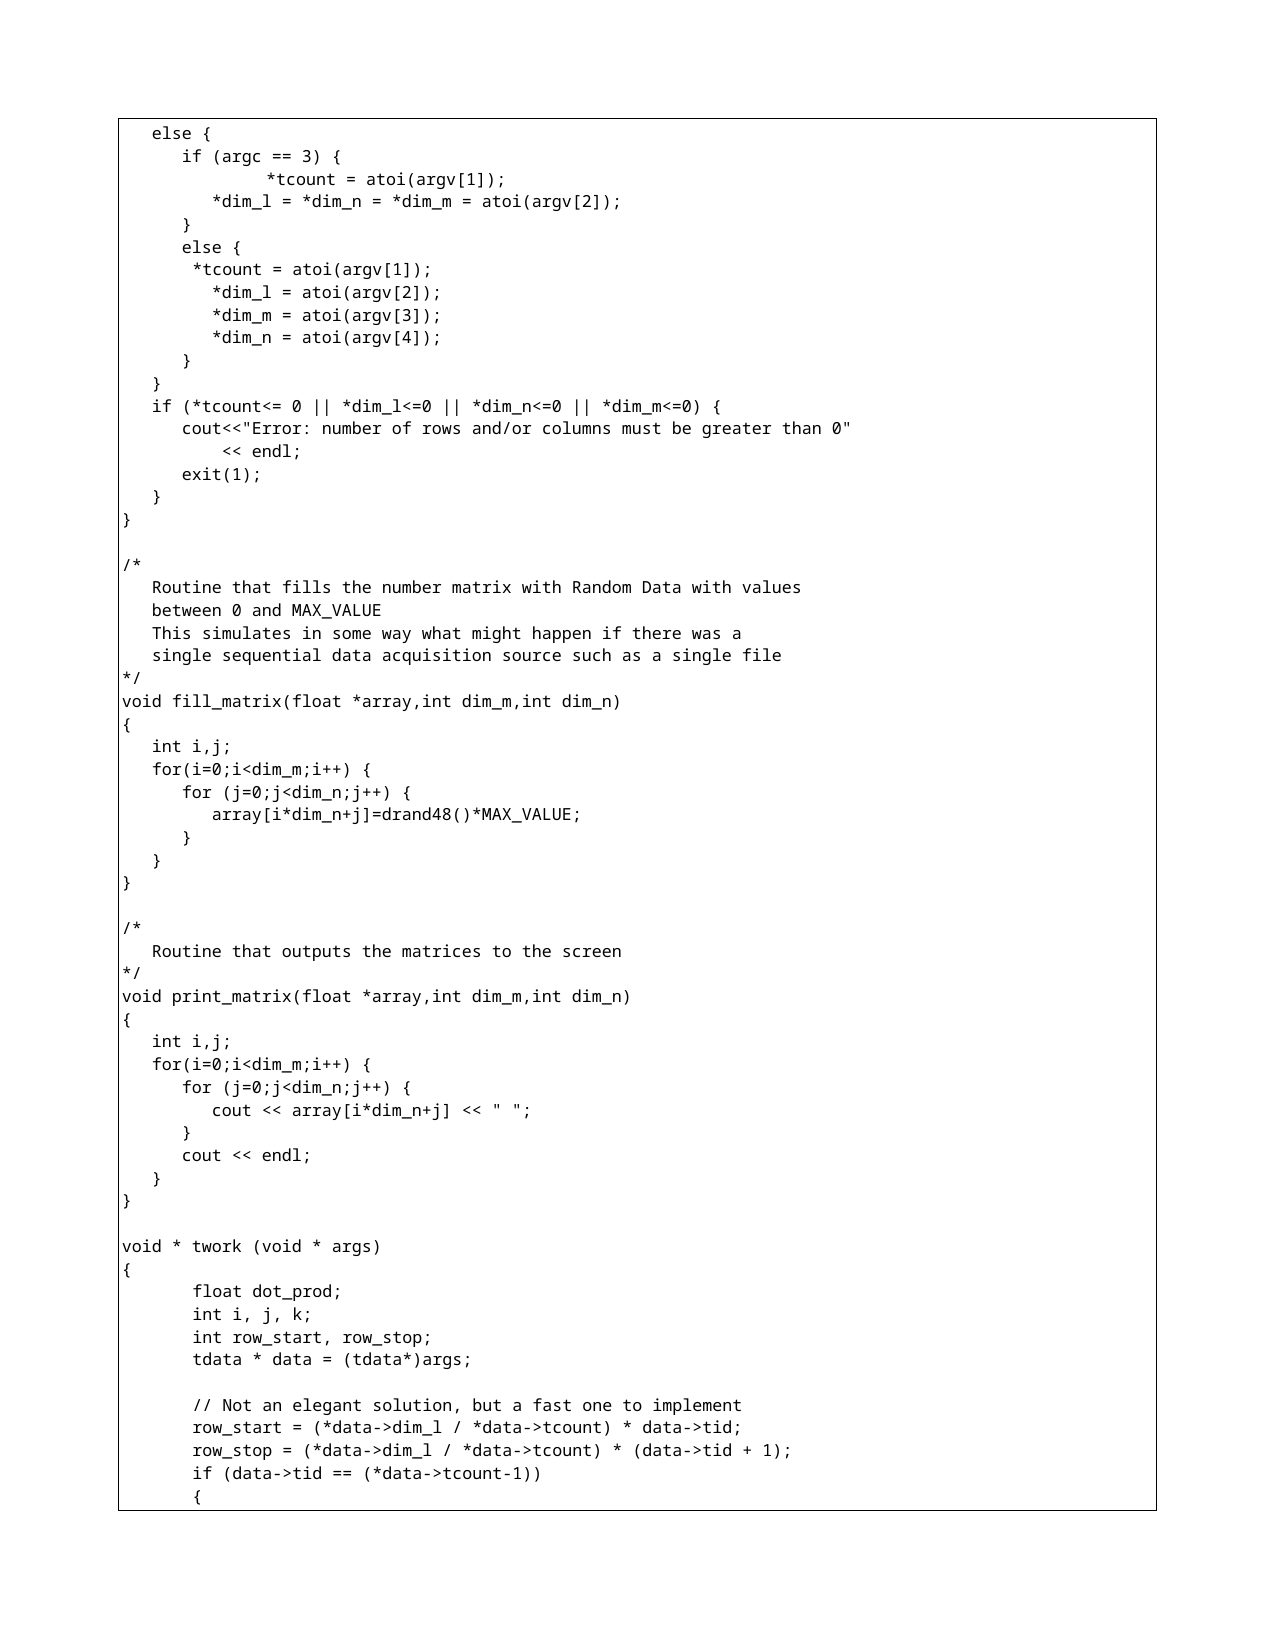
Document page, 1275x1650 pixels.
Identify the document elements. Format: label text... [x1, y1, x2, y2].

text This simulates in some way what might happen if there was a [119, 618, 1156, 640]
text for (j=0;j<dim_n;j++) { [119, 1072, 1156, 1094]
text } [119, 867, 1156, 894]
text between 0 and MAX_VALUE [119, 595, 1156, 618]
text array[i*dim_n+j]=drand48()*MAX_VALUE; [119, 799, 1156, 822]
text void * twork (void * args) [119, 1231, 1156, 1253]
text int i, j, k; [119, 1299, 1156, 1322]
text *dim_m = atoi(argv[3]); [119, 300, 1156, 322]
text { [119, 708, 1156, 731]
text row_start = (*data->dim_l / *data->tcount) * data->tid; [119, 1412, 1156, 1435]
text cout << array[i*dim_n+j] << " "; [119, 1094, 1156, 1117]
text /* [119, 549, 1156, 572]
text *tcount = atoi(argv[1]); [119, 163, 1156, 186]
text */ [119, 663, 1156, 686]
text *dim_n = atoi(argv[4]); [119, 322, 1156, 345]
text else { [119, 232, 1156, 254]
text } [119, 1163, 1156, 1185]
text float dot_prod; [119, 1276, 1156, 1299]
text /* [119, 913, 1156, 936]
text if (data->tid == (*data->tcount-1)) [119, 1458, 1156, 1481]
text void fill_matrix(float *array,int dim_m,int dim_n) [119, 686, 1156, 708]
text exit(1); [119, 459, 1156, 481]
text } [119, 481, 1156, 504]
text cout << endl; [119, 1140, 1156, 1163]
text } [119, 345, 1156, 368]
text } [119, 1117, 1156, 1140]
text cout<<"Error: number of rows and/or columns must be greater than 0" [119, 413, 1156, 436]
text } [119, 1185, 1156, 1212]
text for(i=0;i<dim_m;i++) { [119, 1049, 1156, 1072]
text } [119, 209, 1156, 232]
text else { [119, 119, 1156, 141]
text if (argc == 3) { [119, 141, 1156, 163]
text if (*tcount<= 0 || *dim_l<=0 || *dim_n<=0 || *dim_m<=0) { [119, 391, 1156, 413]
text } [119, 845, 1156, 867]
text */ [119, 958, 1156, 981]
text << endl; [119, 436, 1156, 459]
text row_stop = (*data->dim_l / *data->tcount) * (data->tid + 1); [119, 1435, 1156, 1458]
text *tcount = atoi(argv[1]); [119, 254, 1156, 277]
text // Not an elegant solution, but a fast one to implement [119, 1390, 1156, 1412]
text { [119, 1253, 1156, 1276]
text Routine that outputs the matrices to the screen [119, 936, 1156, 958]
text } [119, 368, 1156, 391]
text single sequential data acquisition source such as a single file [119, 640, 1156, 663]
text tdata * data = (tdata*)args; [119, 1344, 1156, 1371]
text } [119, 822, 1156, 845]
text int i,j; [119, 1026, 1156, 1049]
text *dim_l = atoi(argv[2]); [119, 277, 1156, 300]
text *dim_l = *dim_n = *dim_m = atoi(argv[2]); [119, 186, 1156, 209]
text Routine that fills the number matrix with Random Data with values [119, 572, 1156, 595]
text } [119, 504, 1156, 530]
text void print_matrix(float *array,int dim_m,int dim_n) [119, 981, 1156, 1004]
text for(i=0;i<dim_m;i++) { [119, 754, 1156, 777]
text int row_start, row_stop; [119, 1322, 1156, 1344]
text { [119, 1004, 1156, 1026]
text int i,j; [119, 731, 1156, 754]
text for (j=0;j<dim_n;j++) { [119, 777, 1156, 799]
text { [119, 1481, 1156, 1510]
